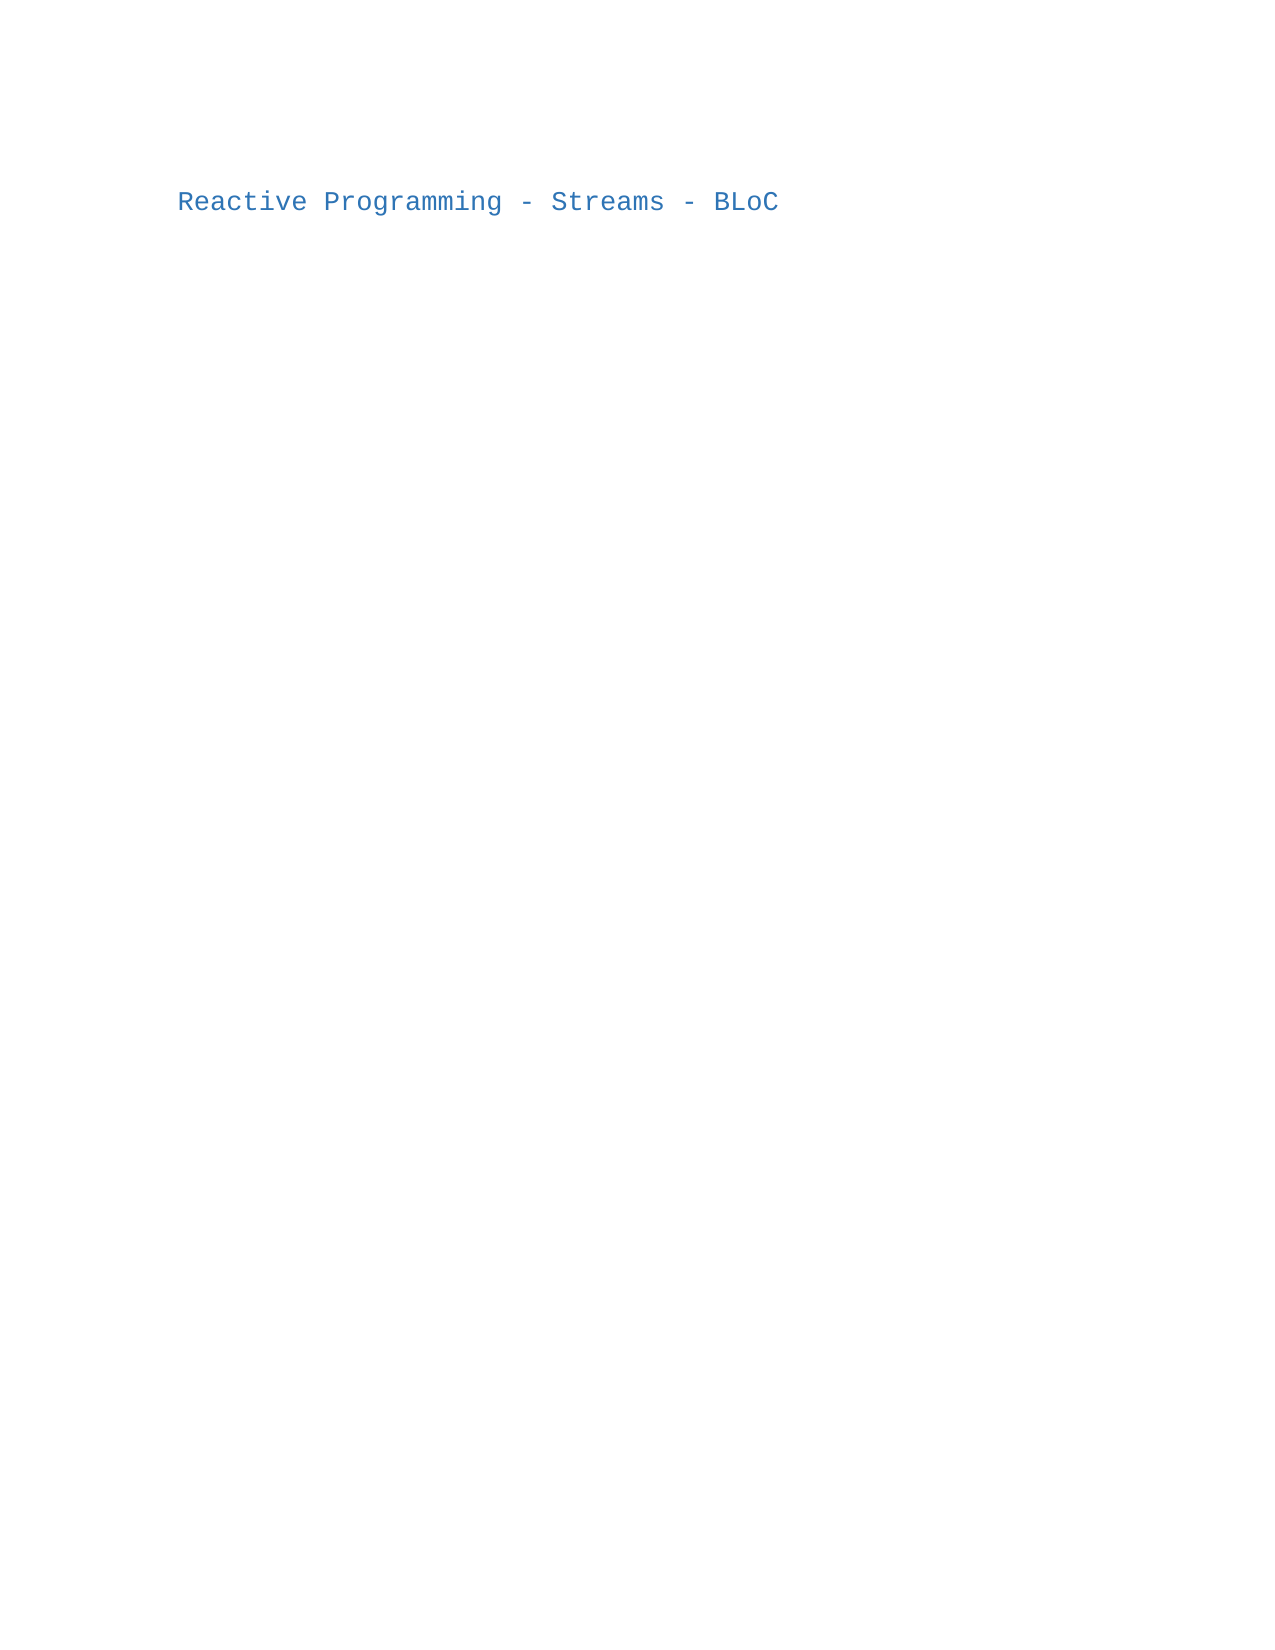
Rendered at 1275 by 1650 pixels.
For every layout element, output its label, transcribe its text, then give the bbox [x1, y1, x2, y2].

subtitle Reactive Programming - Streams - BLoC [177, 188, 1098, 218]
